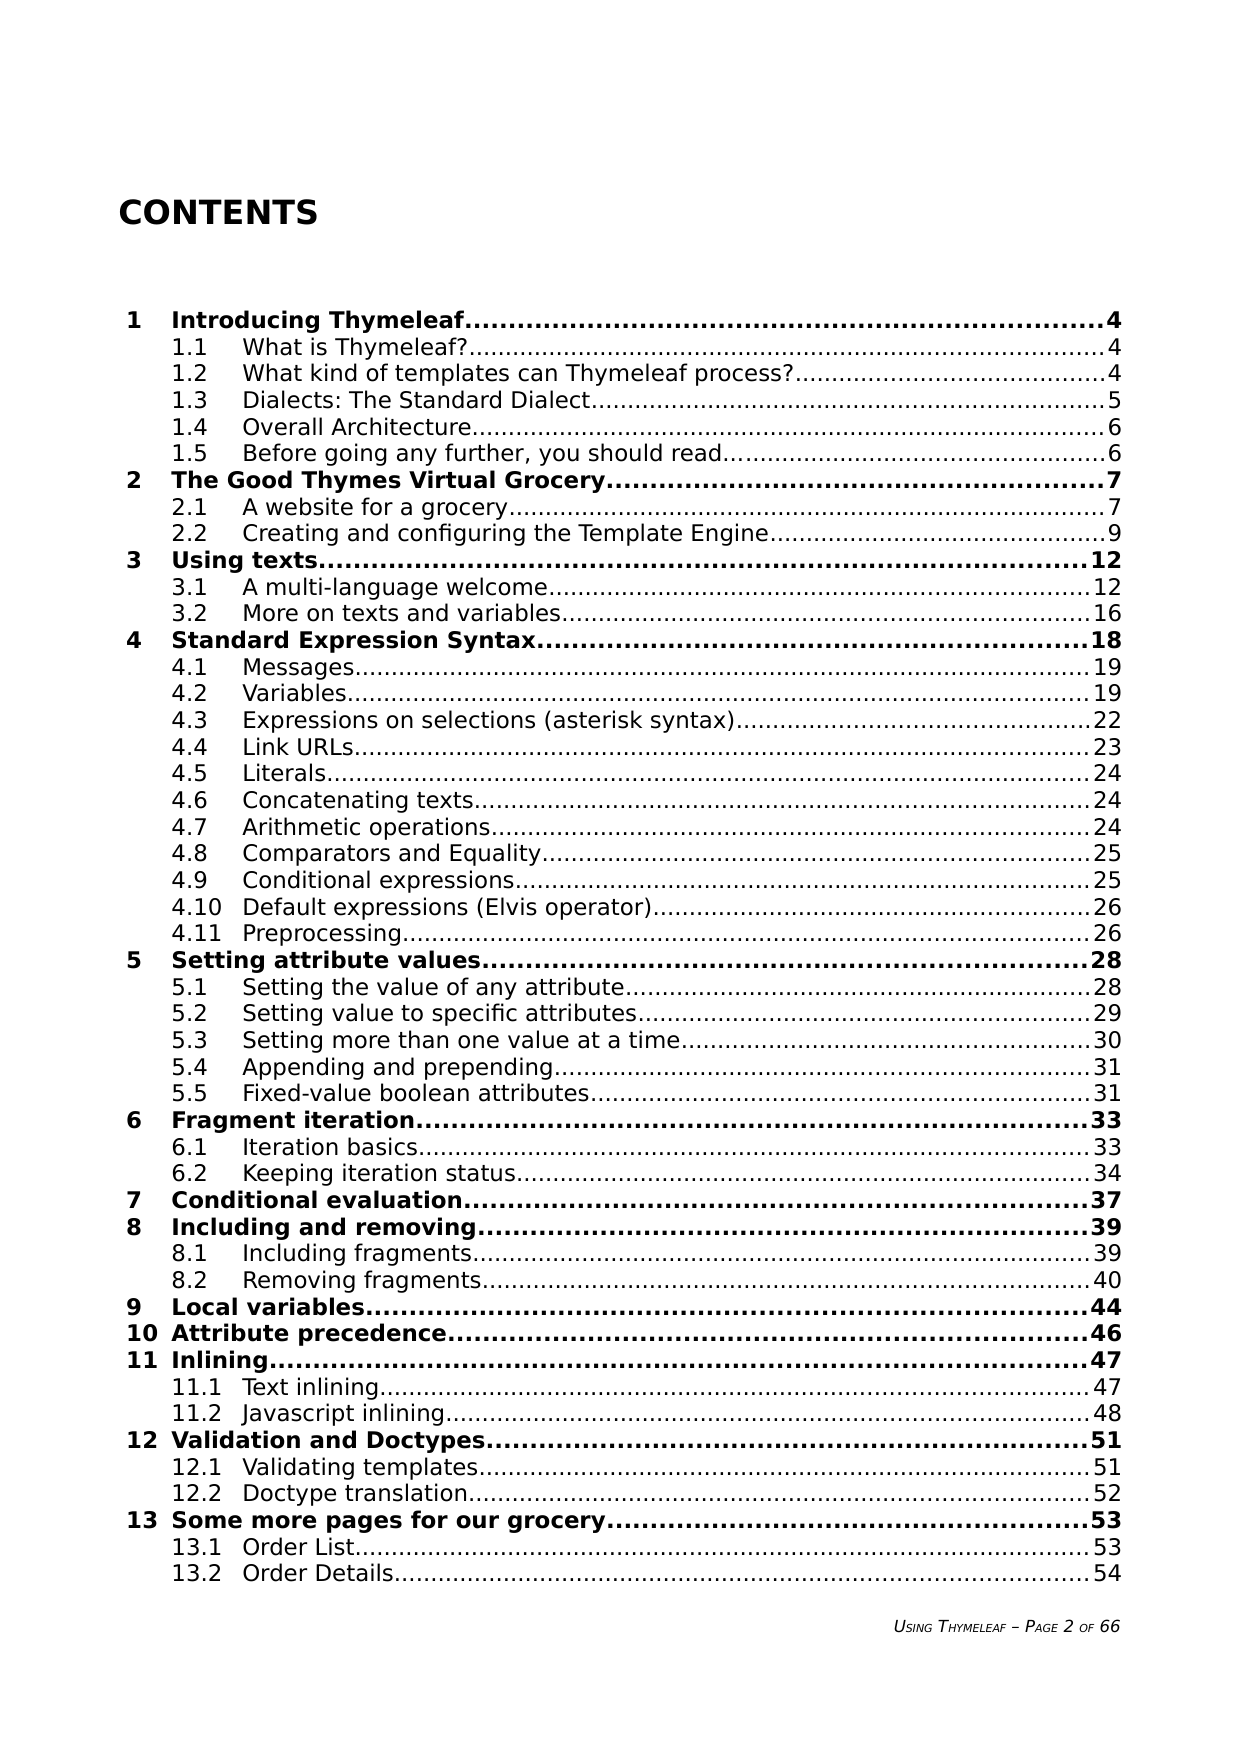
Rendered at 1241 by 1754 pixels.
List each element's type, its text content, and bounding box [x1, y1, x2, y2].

text 7 Conditional evaluation 37 [118, 1187, 1122, 1214]
text 3 Using texts 12 [118, 547, 1122, 574]
text 4.4 Link URLs 23 [171, 734, 1122, 760]
text 4.10 Default expressions (Elvis operator) 26 [171, 894, 1122, 920]
text 4.11 Preprocessing 26 [171, 920, 1122, 947]
text 6.1 Iteration basics 33 [171, 1134, 1122, 1160]
text 1.3 Dialects: The Standard Dialect 5 [171, 387, 1122, 414]
text 1.2 What kind of templates can Thymeleaf process? 4 [171, 360, 1122, 387]
text 1.1 What is Thymeleaf? 4 [171, 334, 1122, 360]
text 8.2 Removing fragments 40 [171, 1267, 1122, 1294]
text 10 Attribute precedence 46 [118, 1320, 1122, 1347]
text 5 Setting attribute values 28 [118, 947, 1122, 974]
text 8.1 Including fragments 39 [171, 1240, 1122, 1267]
text 4.8 Comparators and Equality 25 [171, 840, 1122, 867]
text 4.6 Concatenating texts 24 [171, 787, 1122, 814]
text 4.9 Conditional expressions 25 [171, 867, 1122, 894]
text 5.3 Setting more than one value at a time 30 [171, 1027, 1122, 1054]
text 5.4 Appending and prepending 31 [171, 1054, 1122, 1080]
text 6.2 Keeping iteration status 34 [171, 1160, 1122, 1187]
text 4.1 Messages 19 [171, 654, 1122, 680]
text 1.5 Before going any further, you should read... 6 [171, 440, 1122, 467]
text 4.5 Literals 24 [171, 760, 1122, 787]
text 13.2 Order Details 54 [171, 1560, 1122, 1587]
text 13 Some more pages for our grocery 53 [118, 1507, 1122, 1534]
text 11 Inlining 47 [118, 1347, 1122, 1374]
text 12.2 Doctype translation 52 [171, 1480, 1122, 1507]
text 11.1 Text inlining 47 [171, 1374, 1122, 1400]
text 3.1 A multi-language welcome 12 [171, 574, 1122, 600]
text 6 Fragment iteration 33 [118, 1107, 1122, 1134]
text 3.2 More on texts and variables 16 [171, 600, 1122, 627]
text 2.1 A website for a grocery 7 [171, 494, 1122, 520]
text 2 The Good Thymes Virtual Grocery 7 [118, 467, 1122, 494]
text 11.2 Javascript inlining 48 [171, 1400, 1122, 1427]
text 13.1 Order List 53 [171, 1534, 1122, 1560]
text 4 Standard Expression Syntax 18 [118, 627, 1122, 654]
text 8 Including and removing 39 [118, 1214, 1122, 1240]
text 5.2 Setting value to specific attributes 29 [171, 1000, 1122, 1027]
text 1.4 Overall Architecture 6 [171, 414, 1122, 440]
subtitle Contents [118, 193, 1122, 232]
text 1 Introducing Thymeleaf 4 [118, 307, 1122, 334]
text 4.3 Expressions on selections (asterisk syntax) 22 [171, 707, 1122, 734]
text 4.7 Arithmetic operations 24 [171, 814, 1122, 840]
text 12.1 Validating templates 51 [171, 1454, 1122, 1480]
text 5.5 Fixed-value boolean attributes 31 [171, 1080, 1122, 1107]
text 12 Validation and Doctypes 51 [118, 1427, 1122, 1454]
text 4.2 Variables 19 [171, 680, 1122, 707]
text 9 Local variables 44 [118, 1294, 1122, 1320]
text 2.2 Creating and configuring the Template Engine 9 [171, 520, 1122, 547]
text 5.1 Setting the value of any attribute 28 [171, 974, 1122, 1000]
